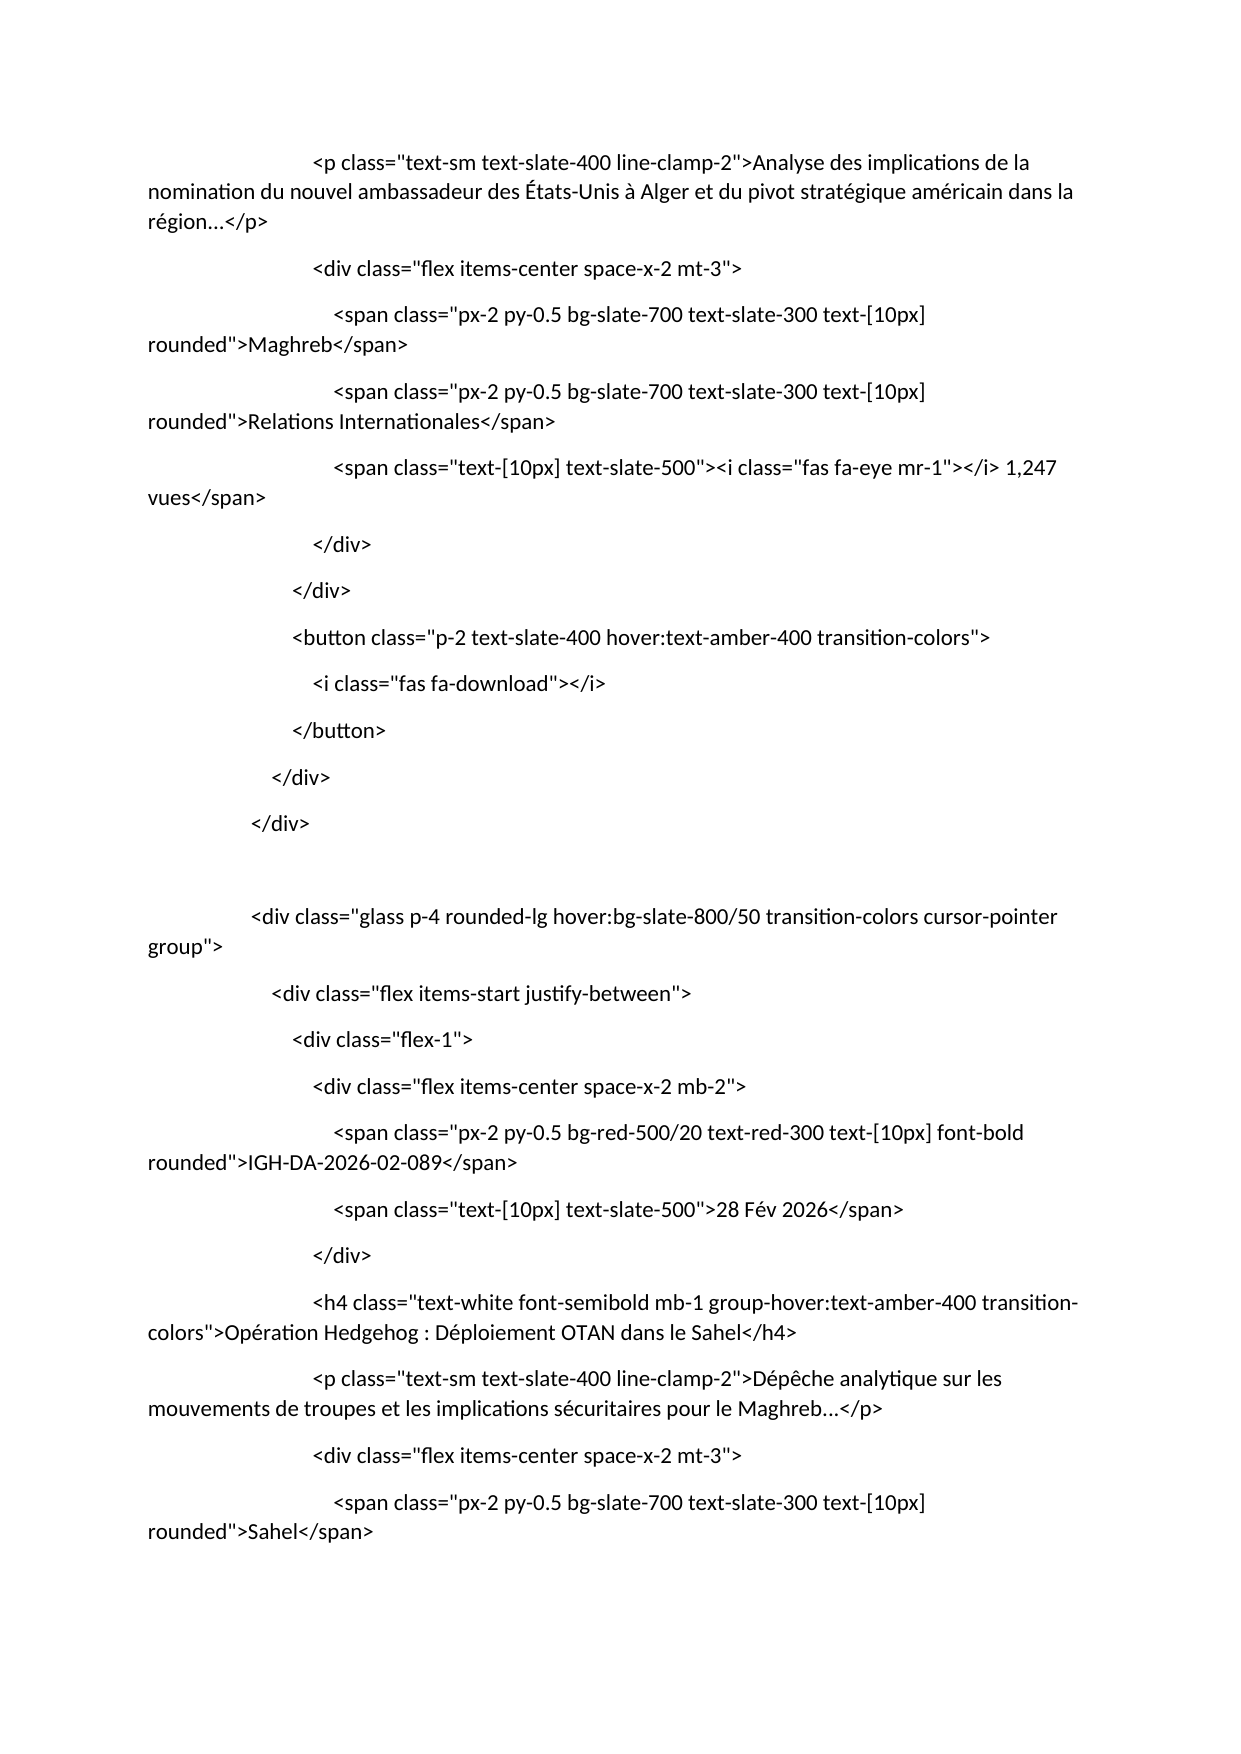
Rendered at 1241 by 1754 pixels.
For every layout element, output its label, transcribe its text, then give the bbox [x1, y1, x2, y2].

text <div class="flex items-center space-x-2 mb-2"> [148, 1072, 1093, 1100]
text <div class="flex items-center space-x-2 mt-3"> [148, 1441, 1093, 1469]
text <div class="flex-1"> [148, 1025, 1093, 1053]
text <span class="text-[10px] text-slate-500"><i class="fas fa-eye mr-1"></i> 1,247 vues</span> [148, 453, 1093, 511]
text </button> [148, 716, 1093, 744]
text </div> [148, 530, 1093, 558]
text <p class="text-sm text-slate-400 line-clamp-2">Dépêche analytique sur les mouvements de troupes et les implications sécuritaires pour le Maghreb...</p> [148, 1364, 1093, 1422]
text <div class="glass p-4 rounded-lg hover:bg-slate-800/50 transition-colors cursor-pointer group"> [148, 902, 1093, 960]
text <div class="flex items-center space-x-2 mt-3"> [148, 254, 1093, 282]
text <span class="px-2 py-0.5 bg-slate-700 text-slate-300 text-[10px] rounded">Sahel</span> [148, 1488, 1093, 1546]
text <span class="text-[10px] text-slate-500">28 Fév 2026</span> [148, 1195, 1093, 1223]
text <span class="px-2 py-0.5 bg-slate-700 text-slate-300 text-[10px] rounded">Maghreb</span> [148, 301, 1093, 358]
text </div> [148, 1242, 1093, 1269]
text </div> [148, 809, 1093, 837]
text <button class="p-2 text-slate-400 hover:text-amber-400 transition-colors"> [148, 623, 1093, 651]
text <p class="text-sm text-slate-400 line-clamp-2">Analyse des implications de la nomination du nouvel ambassadeur des États-Unis à Alger et du pivot stratégique américain dans la région...</p> [148, 148, 1093, 235]
text </div> [148, 576, 1093, 604]
text <span class="px-2 py-0.5 bg-slate-700 text-slate-300 text-[10px] rounded">Relations Internationales</span> [148, 377, 1093, 435]
text <h4 class="text-white font-semibold mb-1 group-hover:text-amber-400 transition-colors">Opération Hedgehog : Déploiement OTAN dans le Sahel</h4> [148, 1288, 1093, 1346]
text <i class="fas fa-download"></i> [148, 669, 1093, 698]
text </div> [148, 763, 1093, 791]
text <div class="flex items-start justify-between"> [148, 979, 1093, 1007]
text <span class="px-2 py-0.5 bg-red-500/20 text-red-300 text-[10px] font-bold rounded">IGH-DA-2026-02-089</span> [148, 1118, 1093, 1176]
